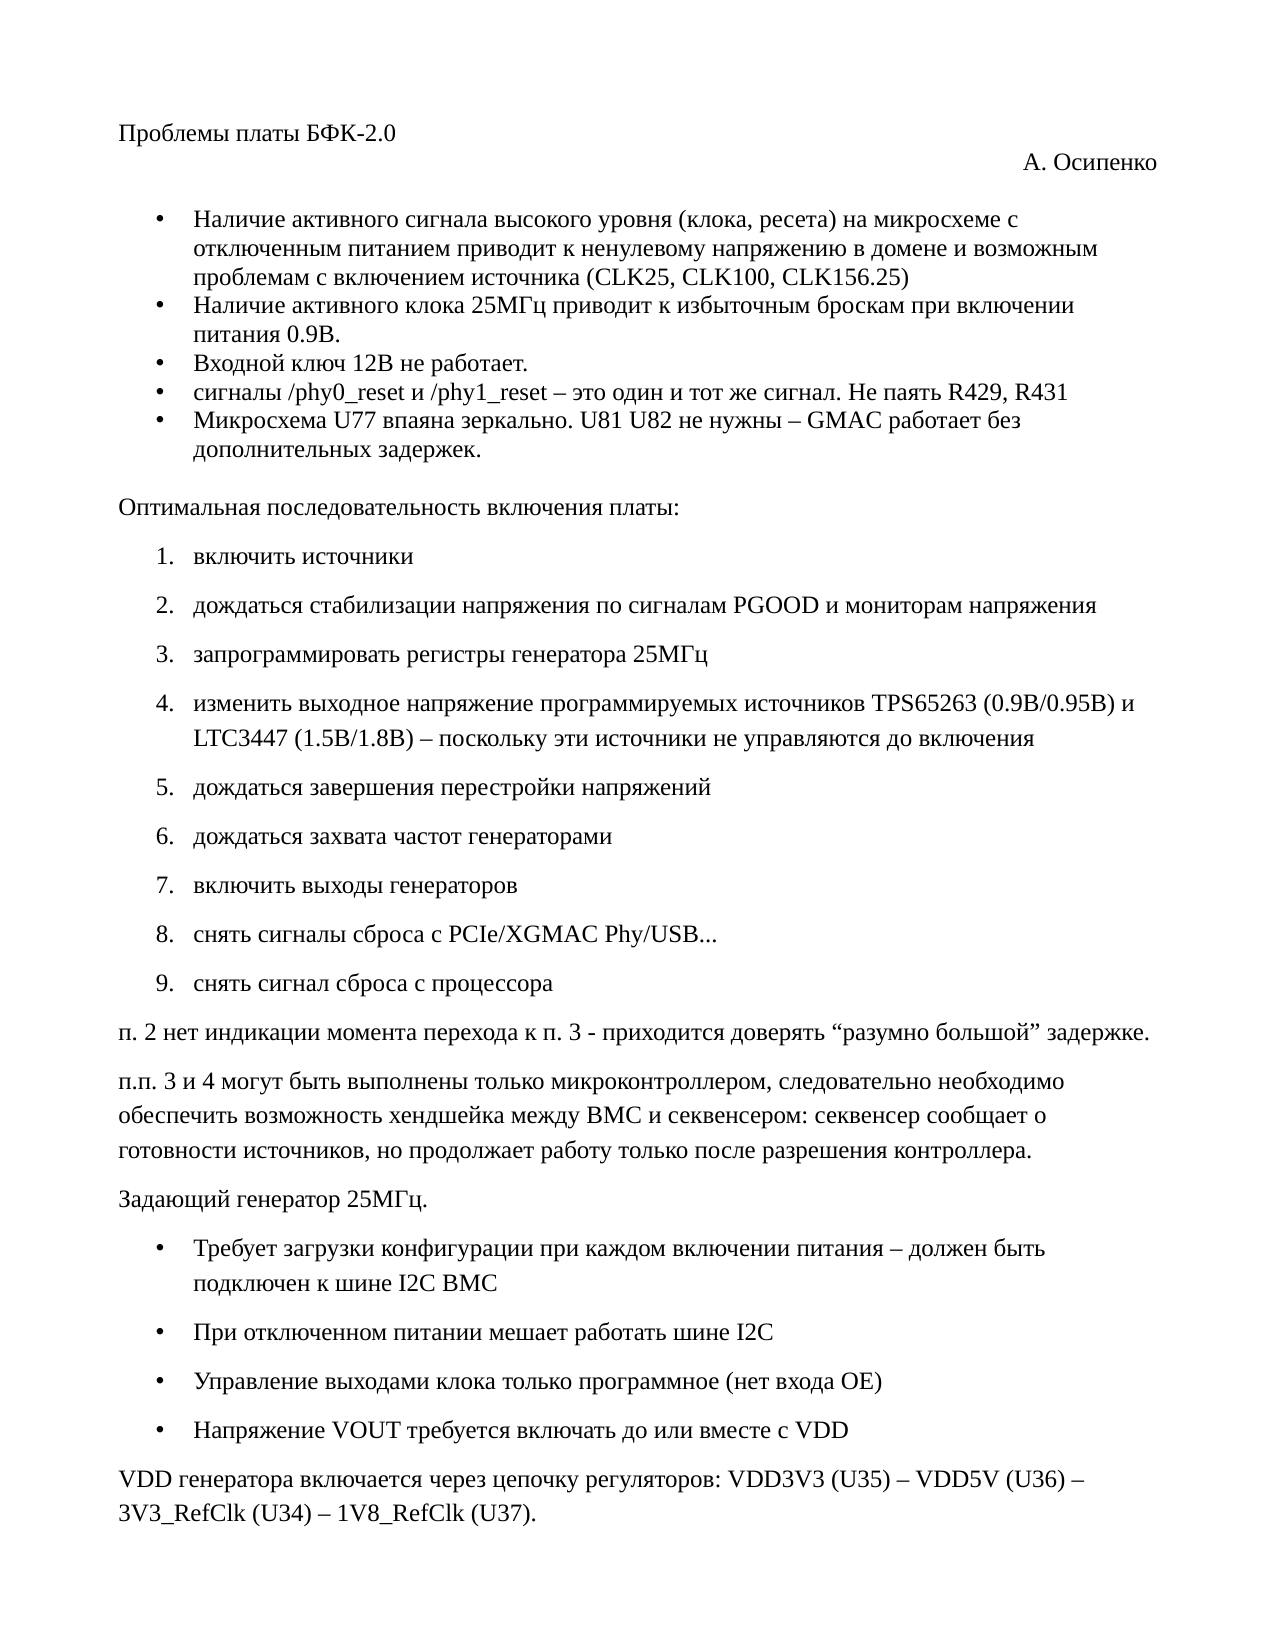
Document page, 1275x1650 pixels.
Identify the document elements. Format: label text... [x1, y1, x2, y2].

list снять сигнал сброса с процессора [156, 968, 1157, 997]
list Входной ключ 12В не работает. [156, 348, 1157, 377]
list Управление выходами клока только программное (нет входа OE) [156, 1366, 1157, 1394]
list Микросхема U77 впаяна зеркально. U81 U82 не нужны – GMAC работает без дополнительных задержек. [156, 406, 1157, 463]
list Наличие активного клока 25МГц приводит к избыточным броскам при включении питания 0.9В. [156, 291, 1157, 348]
text Проблемы платы БФК-2.0 [118, 118, 1157, 147]
text А. Осипенко [118, 147, 1157, 176]
text VDD генератора включается через цепочку регуляторов: VDD3V3 (U35) – VDD5V (U36) – 3V3_RefClk (U34) – 1V8_RefClk (U37). [118, 1464, 1157, 1527]
list включить выходы генераторов [156, 870, 1157, 898]
list сигналы /phy0_reset и /phy1_reset – это один и тот же сигнал. Не паять R429, R431 [156, 377, 1157, 406]
text п. 2 нет индикации момента перехода к п. 3 - приходится доверять “разумно большой” задержке. [118, 1017, 1157, 1046]
list снять сигналы сброса с PCIe/XGMAC Phy/USB... [156, 919, 1157, 948]
list запрограммировать регистры генератора 25МГц [156, 639, 1157, 668]
list изменить выходное напряжение программируемых источников TPS65263 (0.9В/0.95В) и LTC3447 (1.5В/1.8В) – поскольку эти источники не управляются до включения [156, 688, 1157, 751]
text Оптимальная последовательность включения платы: [118, 492, 1157, 521]
list Наличие активного сигнала высокого уровня (клока, ресета) на микросхеме с отключенным питанием приводит к ненулевому напряжению в домене и возможным проблемам с включением источника (CLK25, CLK100, CLK156.25) [156, 204, 1157, 291]
list Напряжение VOUT требуется включать до или вместе с VDD [156, 1415, 1157, 1443]
list включить источники [156, 541, 1157, 570]
text п.п. 3 и 4 могут быть выполнены только микроконтроллером, следовательно необходимо обеспечить возможность хендшейка между BMC и секвенсером: секвенсер сообщает о готовности источников, но продолжает работу только после разрешения контроллера. [118, 1066, 1157, 1164]
list При отключенном питании мешает работать шине I2C [156, 1317, 1157, 1345]
list Требует загрузки конфигурации при каждом включении питания – должен быть подключен к шине I2C BMC [156, 1233, 1157, 1296]
list дождаться завершения перестройки напряжений [156, 772, 1157, 800]
list дождаться захвата частот генераторами [156, 821, 1157, 849]
list дождаться стабилизации напряжения по сигналам PGOOD и мониторам напряжения [156, 590, 1157, 619]
text Задающий генератор 25МГц. [118, 1184, 1157, 1213]
